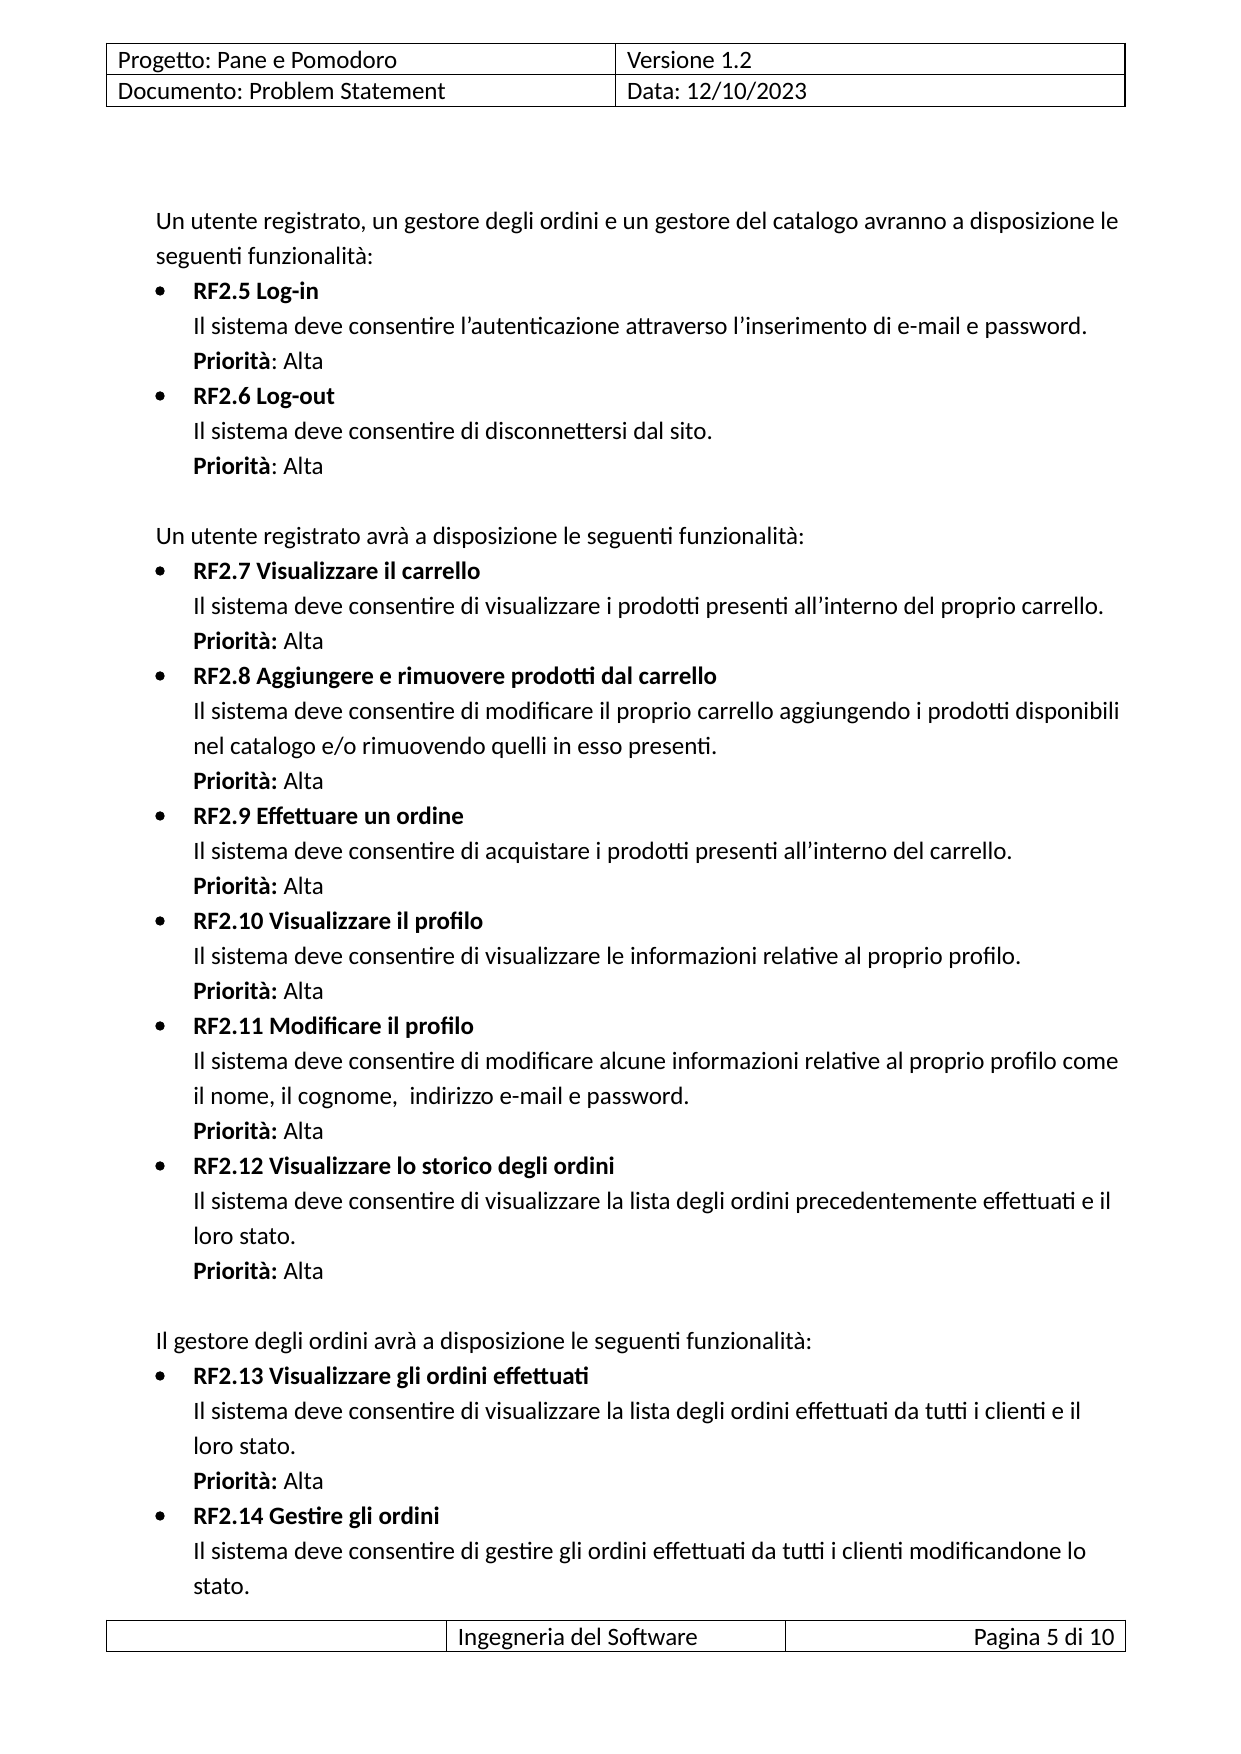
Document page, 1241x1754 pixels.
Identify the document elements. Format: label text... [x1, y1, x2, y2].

list Un utente registrato, un gestore degli ordini e un gestore del catalogo avranno a disposizione le seguenti funzionalità: [156, 206, 1122, 271]
list RF2.6 Log-out [156, 381, 1122, 411]
list Il sistema deve consentire di modificare alcune informazioni relative al proprio profilo come il nome, il cognome, indirizzo e-mail e password. [193, 1046, 1122, 1111]
list RF2.12 Visualizzare lo storico degli ordini [156, 1151, 1122, 1181]
list RF2.11 Modificare il profilo [156, 1011, 1122, 1041]
list Il sistema deve consentire di visualizzare la lista degli ordini precedentemente effettuati e il loro stato. [193, 1186, 1122, 1251]
list RF2.8 Aggiungere e rimuovere prodotti dal carrello [156, 661, 1122, 691]
list Il sistema deve consentire di gestire gli ordini effettuati da tutti i clienti modificandone lo stato. [193, 1536, 1122, 1601]
list Priorità: Alta [193, 766, 1122, 796]
list RF2.14 Gestire gli ordini [156, 1501, 1122, 1531]
list RF2.13 Visualizzare gli ordini effettuati [156, 1361, 1122, 1391]
list Il sistema deve consentire di acquistare i prodotti presenti all’interno del carrello. [193, 836, 1122, 866]
list RF2.10 Visualizzare il profilo [156, 906, 1122, 936]
list Il sistema deve consentire di disconnettersi dal sito. [193, 416, 1122, 446]
list Il gestore degli ordini avrà a disposizione le seguenti funzionalità: [156, 1326, 1122, 1356]
list Priorità: Alta [193, 1116, 1122, 1146]
list Il sistema deve consentire di visualizzare i prodotti presenti all’interno del proprio carrello. [193, 591, 1122, 621]
list RF2.5 Log-in [156, 276, 1122, 306]
list Priorità: Alta [193, 976, 1122, 1006]
list Priorità: Alta [193, 871, 1122, 901]
list Il sistema deve consentire di modificare il proprio carrello aggiungendo i prodotti disponibili nel catalogo e/o rimuovendo quelli in esso presenti. [193, 696, 1122, 761]
list Priorità: Alta [193, 346, 1122, 376]
list Il sistema deve consentire l’autenticazione attraverso l’inserimento di e-mail e password. [193, 311, 1122, 341]
list Priorità: Alta [193, 451, 1122, 481]
list Un utente registrato avrà a disposizione le seguenti funzionalità: [156, 521, 1122, 551]
list Priorità: Alta [193, 626, 1122, 656]
list Priorità: Alta [193, 1256, 1122, 1286]
list RF2.9 Effettuare un ordine [156, 801, 1122, 831]
list Il sistema deve consentire di visualizzare le informazioni relative al proprio profilo. [193, 941, 1122, 971]
list Priorità: Alta [193, 1466, 1122, 1496]
list RF2.7 Visualizzare il carrello [156, 556, 1122, 586]
list Il sistema deve consentire di visualizzare la lista degli ordini effettuati da tutti i clienti e il loro stato. [193, 1396, 1122, 1461]
